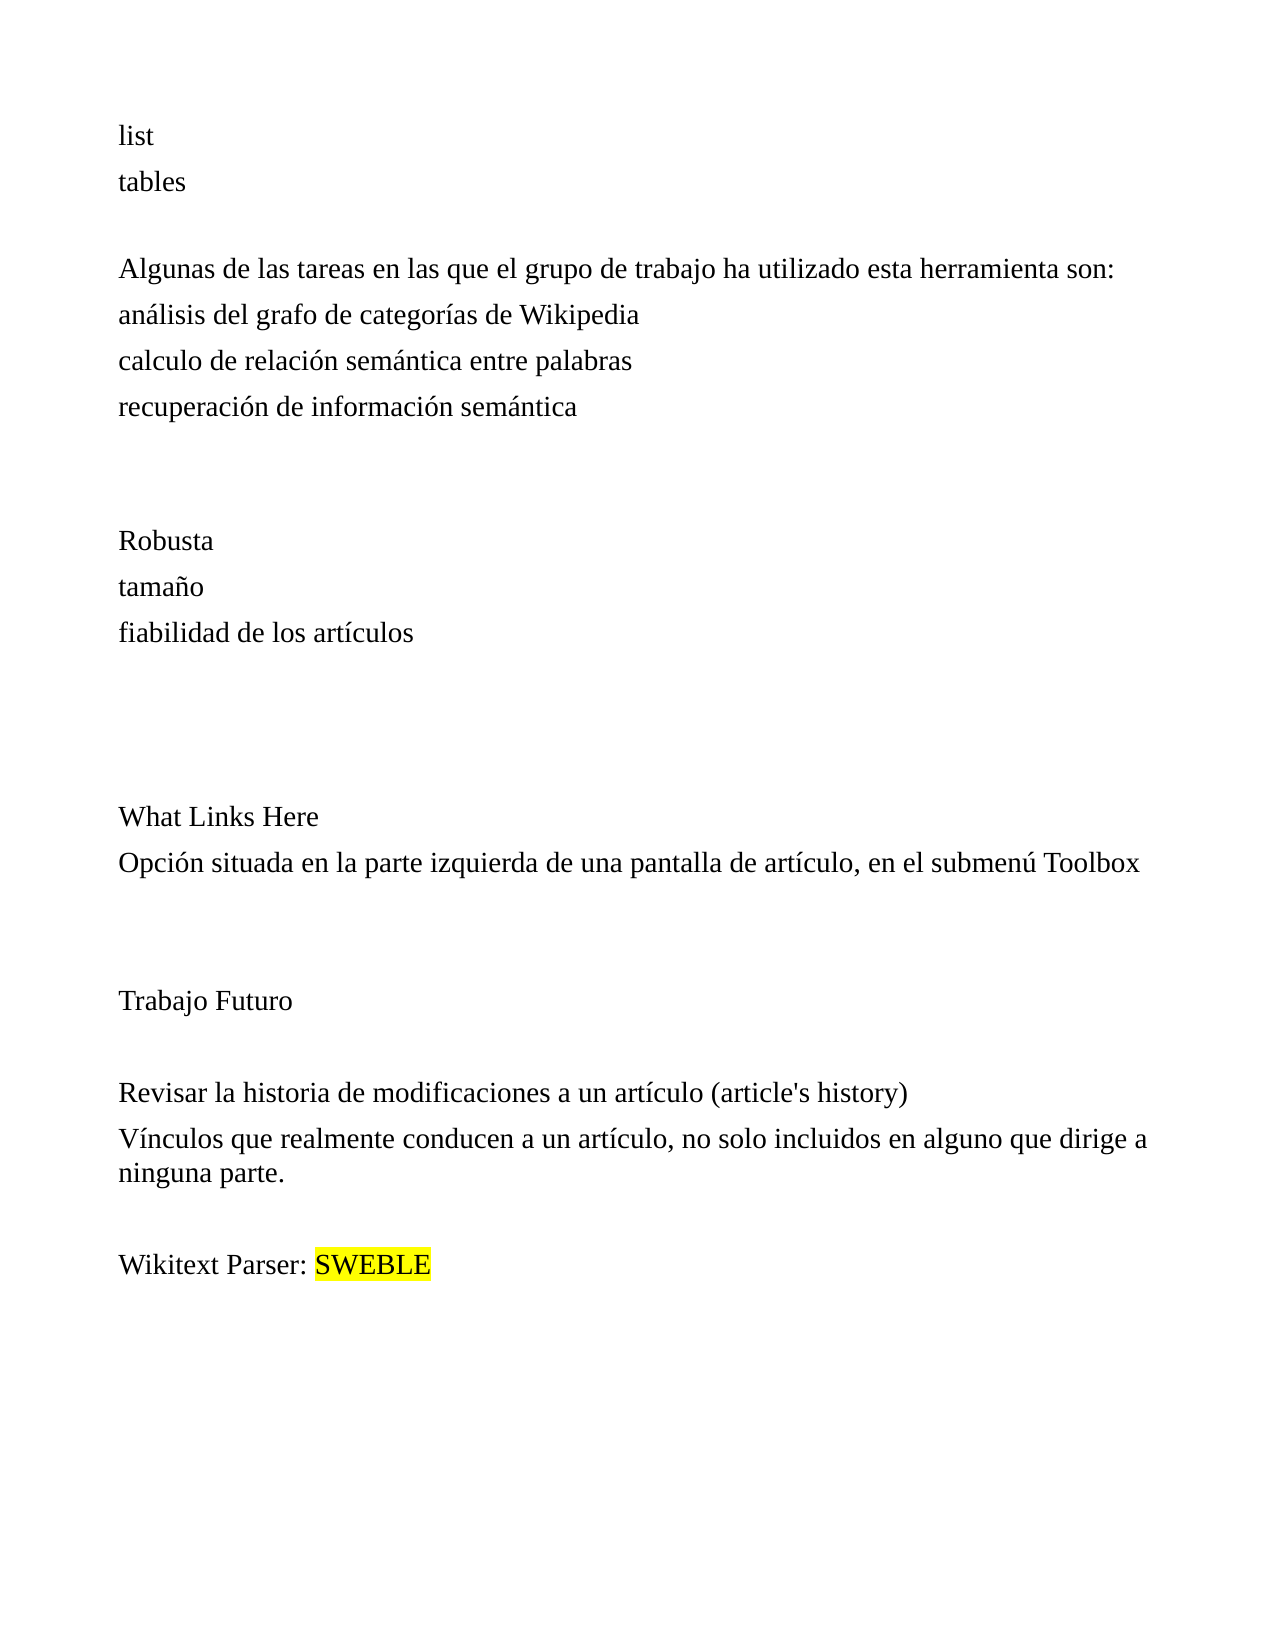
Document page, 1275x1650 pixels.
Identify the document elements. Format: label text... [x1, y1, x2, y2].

text fiabilidad de los artículos [118, 615, 1157, 648]
text Opción situada en la parte izquierda de una pantalla de artículo, en el submenú Toolbox [118, 845, 1157, 879]
text Wikitext Parser: SWEBLE [118, 1247, 1157, 1281]
text Trabajo Futuro [118, 983, 1157, 1017]
text recuperación de información semántica [118, 389, 1157, 423]
text calculo de relación semántica entre palabras [118, 343, 1157, 377]
text What Links Here [118, 799, 1157, 833]
text list [118, 118, 1157, 152]
text Algunas de las tareas en las que el grupo de trabajo ha utilizado esta herramienta son: [118, 251, 1157, 285]
text tables [118, 164, 1157, 198]
text análisis del grafo de categorías de Wikipedia [118, 297, 1157, 331]
text Vínculos que realmente conducen a un artículo, no solo incluidos en alguno que dirige a ninguna parte. [118, 1121, 1157, 1188]
text Revisar la historia de modificaciones a un artículo (article's history) [118, 1075, 1157, 1109]
text Robusta [118, 523, 1157, 556]
text tamaño [118, 569, 1157, 602]
